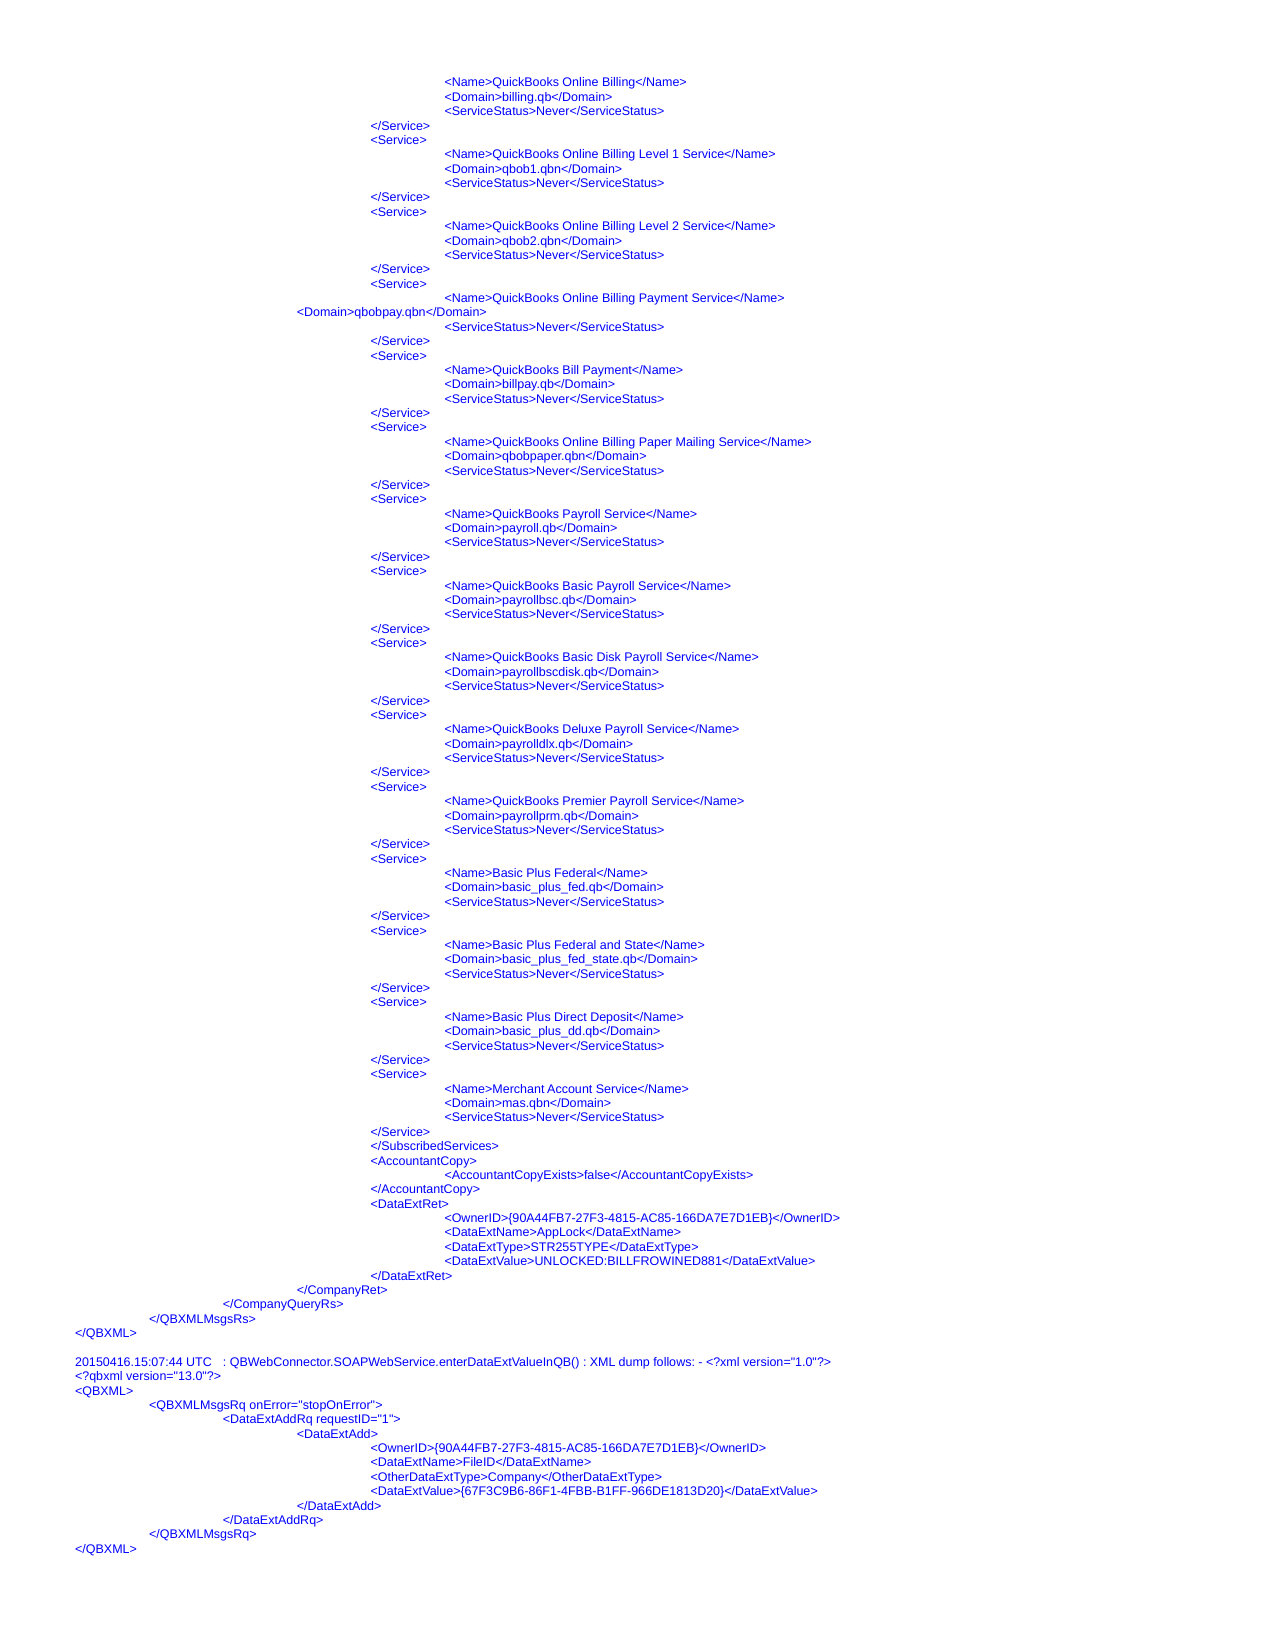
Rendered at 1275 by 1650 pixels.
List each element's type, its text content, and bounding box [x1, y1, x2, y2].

text <AccountantCopyExists>false</AccountantCopyExists> [75, 1167, 1201, 1182]
text <Name>QuickBooks Online Billing Paper Mailing Service</Name> [75, 434, 1201, 449]
text </Service> [75, 981, 1201, 995]
text <DataExtAdd> [75, 1426, 1201, 1441]
text </Service> [75, 118, 1201, 132]
text </QBXMLMsgsRq> [75, 1527, 1201, 1541]
text <OwnerID>{90A44FB7-27F3-4815-AC85-166DA7E7D1EB}</OwnerID> [75, 1211, 1201, 1225]
text <Domain>payroll.qb</Domain> [75, 521, 1201, 535]
text <Service> [75, 707, 1201, 722]
text <Service> [75, 636, 1201, 650]
text </Service> [75, 621, 1201, 636]
text <Domain>billpay.qb</Domain> [75, 377, 1201, 391]
text <DataExtRet> [75, 1196, 1201, 1211]
text <?qbxml version="13.0"?> [75, 1369, 1201, 1383]
text <ServiceStatus>Never</ServiceStatus> [75, 966, 1201, 981]
text <Service> [75, 420, 1201, 434]
text <Domain>payrollbsc.qb</Domain> [75, 592, 1201, 607]
text <ServiceStatus>Never</ServiceStatus> [75, 247, 1201, 262]
text <Domain>payrollprm.qb</Domain> [75, 808, 1201, 822]
text <Service> [75, 851, 1201, 866]
text <Service> [75, 923, 1201, 937]
text <ServiceStatus>Never</ServiceStatus> [75, 463, 1201, 477]
text </Service> [75, 1052, 1201, 1067]
text </QBXML> [75, 1541, 1201, 1556]
text </SubscribedServices> [75, 1139, 1201, 1153]
text <Domain>payrollbscdisk.qb</Domain> [75, 664, 1201, 679]
text <DataExtType>STR255TYPE</DataExtType> [75, 1239, 1201, 1254]
text <ServiceStatus>Never</ServiceStatus> [75, 176, 1201, 190]
text <ServiceStatus>Never</ServiceStatus> [75, 679, 1201, 693]
text <Name>QuickBooks Premier Payroll Service</Name> [75, 794, 1201, 808]
text <OwnerID>{90A44FB7-27F3-4815-AC85-166DA7E7D1EB}</OwnerID> [75, 1441, 1201, 1455]
text <Name>QuickBooks Payroll Service</Name> [75, 506, 1201, 521]
text <Name>Basic Plus Federal and State</Name> [75, 937, 1201, 952]
text <Name>QuickBooks Online Billing</Name> [75, 75, 1201, 89]
text <Name>Merchant Account Service</Name> [75, 1081, 1201, 1096]
text <Service> [75, 132, 1201, 147]
text <Service> [75, 1067, 1201, 1081]
text </DataExtAdd> [75, 1498, 1201, 1512]
text <OtherDataExtType>Company</OtherDataExtType> [75, 1469, 1201, 1484]
text </Service> [75, 765, 1201, 779]
text <QBXML> [75, 1383, 1201, 1397]
text </QBXML> [75, 1326, 1201, 1340]
text <ServiceStatus>Never</ServiceStatus> [75, 894, 1201, 909]
text <ServiceStatus>Never</ServiceStatus> [75, 1110, 1201, 1124]
text </Service> [75, 1124, 1201, 1139]
text </DataExtAddRq> [75, 1512, 1201, 1527]
text <Domain>payrolldlx.qb</Domain> [75, 736, 1201, 751]
text <DataExtAddRq requestID="1"> [75, 1412, 1201, 1426]
text <ServiceStatus>Never</ServiceStatus> [75, 391, 1201, 406]
text <Service> [75, 779, 1201, 794]
text <ServiceStatus>Never</ServiceStatus> [75, 535, 1201, 549]
text <Name>QuickBooks Basic Disk Payroll Service</Name> [75, 650, 1201, 664]
text </Service> [75, 693, 1201, 707]
text 20150416.15:07:44 UTC : QBWebConnector.SOAPWebService.enterDataExtValueInQB() : XML dump follows: - <?xml version="1.0"?> [75, 1354, 1201, 1369]
text <Name>Basic Plus Direct Deposit</Name> [75, 1009, 1201, 1024]
text </Service> [75, 909, 1201, 923]
text <Name>QuickBooks Online Billing Level 1 Service</Name> [75, 147, 1201, 161]
text </Service> [75, 190, 1201, 204]
text <DataExtName>AppLock</DataExtName> [75, 1225, 1201, 1239]
text <Name>QuickBooks Online Billing Payment Service</Name> <Domain>qbobpay.qbn</Domain> [75, 291, 1201, 319]
text <ServiceStatus>Never</ServiceStatus> [75, 751, 1201, 765]
text <Service> [75, 204, 1201, 219]
text <Domain>qbobpaper.qbn</Domain> [75, 449, 1201, 463]
text </QBXMLMsgsRs> [75, 1311, 1201, 1326]
text <Domain>basic_plus_fed_state.qb</Domain> [75, 952, 1201, 966]
text </Service> [75, 262, 1201, 276]
text <ServiceStatus>Never</ServiceStatus> [75, 607, 1201, 621]
text </DataExtRet> [75, 1268, 1201, 1282]
text <Domain>mas.qbn</Domain> [75, 1096, 1201, 1110]
text <Service> [75, 995, 1201, 1009]
text </Service> [75, 334, 1201, 348]
text <Service> [75, 348, 1201, 362]
text <ServiceStatus>Never</ServiceStatus> [75, 1038, 1201, 1052]
text <DataExtValue>UNLOCKED:BILLFROWINED881</DataExtValue> [75, 1254, 1201, 1268]
text <Domain>qbob1.qbn</Domain> [75, 161, 1201, 176]
text <Service> [75, 564, 1201, 578]
text <ServiceStatus>Never</ServiceStatus> [75, 822, 1201, 837]
text </CompanyQueryRs> [75, 1297, 1201, 1311]
text <DataExtName>FileID</DataExtName> [75, 1455, 1201, 1469]
text <Name>QuickBooks Basic Payroll Service</Name> [75, 578, 1201, 592]
text <Domain>qbob2.qbn</Domain> [75, 233, 1201, 247]
text <Domain>basic_plus_fed.qb</Domain> [75, 880, 1201, 894]
text </Service> [75, 477, 1201, 492]
text <Service> [75, 276, 1201, 291]
text <QBXMLMsgsRq onError="stopOnError"> [75, 1397, 1201, 1412]
text <Name>QuickBooks Deluxe Payroll Service</Name> [75, 722, 1201, 736]
text <DataExtValue>{67F3C9B6-86F1-4FBB-B1FF-966DE1813D20}</DataExtValue> [75, 1484, 1201, 1498]
text <Domain>basic_plus_dd.qb</Domain> [75, 1024, 1201, 1038]
text <Name>QuickBooks Online Billing Level 2 Service</Name> [75, 219, 1201, 233]
text </Service> [75, 837, 1201, 851]
text <ServiceStatus>Never</ServiceStatus> [75, 319, 1201, 334]
text </CompanyRet> [75, 1282, 1201, 1297]
text <AccountantCopy> [75, 1153, 1201, 1167]
text </AccountantCopy> [75, 1182, 1201, 1196]
text <Name>QuickBooks Bill Payment</Name> [75, 362, 1201, 377]
text <Domain>billing.qb</Domain> [75, 89, 1201, 104]
text </Service> [75, 549, 1201, 564]
text </Service> [75, 406, 1201, 420]
text <ServiceStatus>Never</ServiceStatus> [75, 104, 1201, 118]
text <Service> [75, 492, 1201, 506]
text <Name>Basic Plus Federal</Name> [75, 866, 1201, 880]
